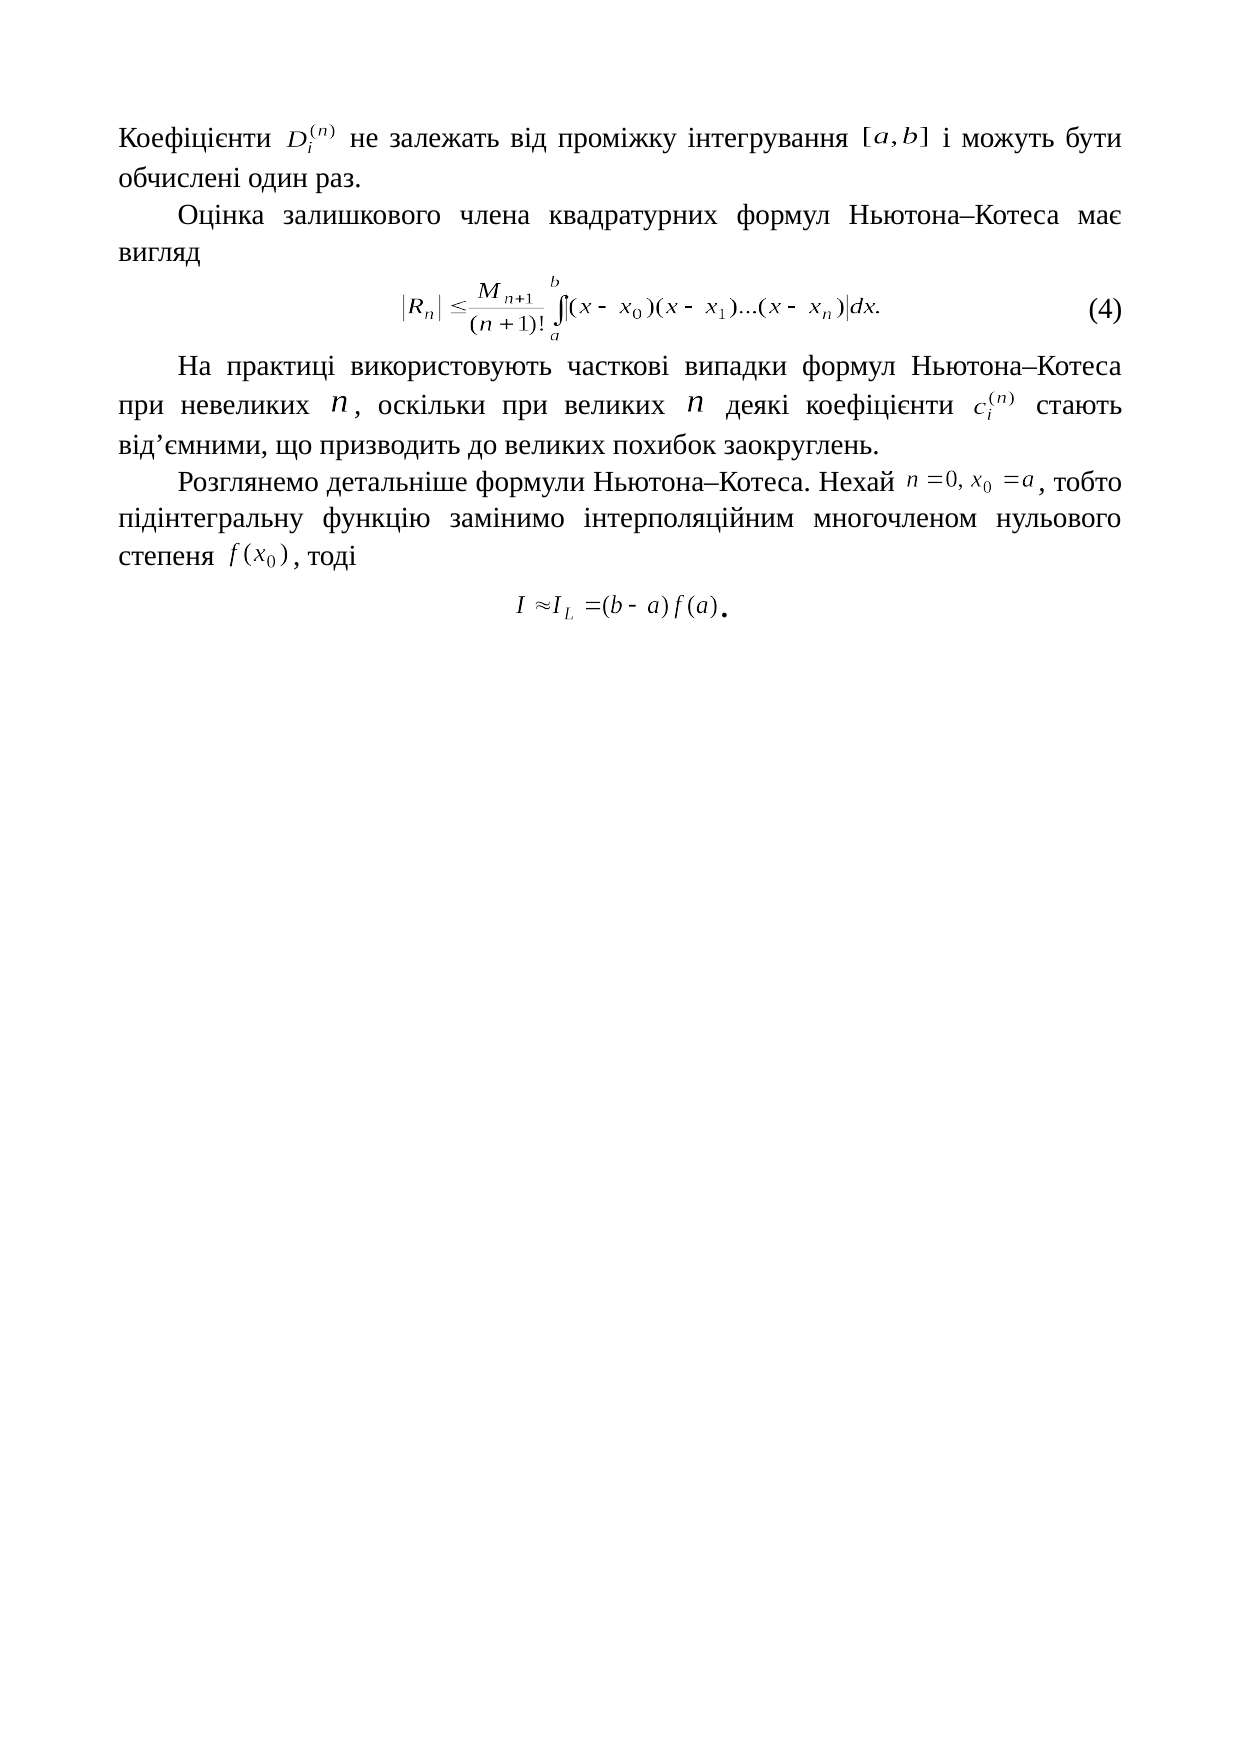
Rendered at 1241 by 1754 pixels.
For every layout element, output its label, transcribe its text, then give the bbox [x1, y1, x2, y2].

text (4) [118, 271, 1122, 345]
text Розглянемо детальніше формули Ньютона–Котеса. Нехай , тобто підінтегральну функцію замінимо інтерполяційним многочленом нульового степеня , тоді [118, 464, 1122, 571]
text Коефіцієнти не залежать від проміжку інтегрування і можуть бути обчислені один раз. [118, 118, 1122, 193]
text Оцінка залишкового члена квадратурних формул Ньютона–Котеса має вигляд [118, 197, 1122, 267]
text На практиці використовують часткові випадки формул Ньютона–Котеса при невеликих , оскільки при великих деякі коефіцієнти стають від’ємними, що призводить до великих похибок заокруглень. [118, 348, 1122, 460]
text . [118, 589, 1122, 623]
